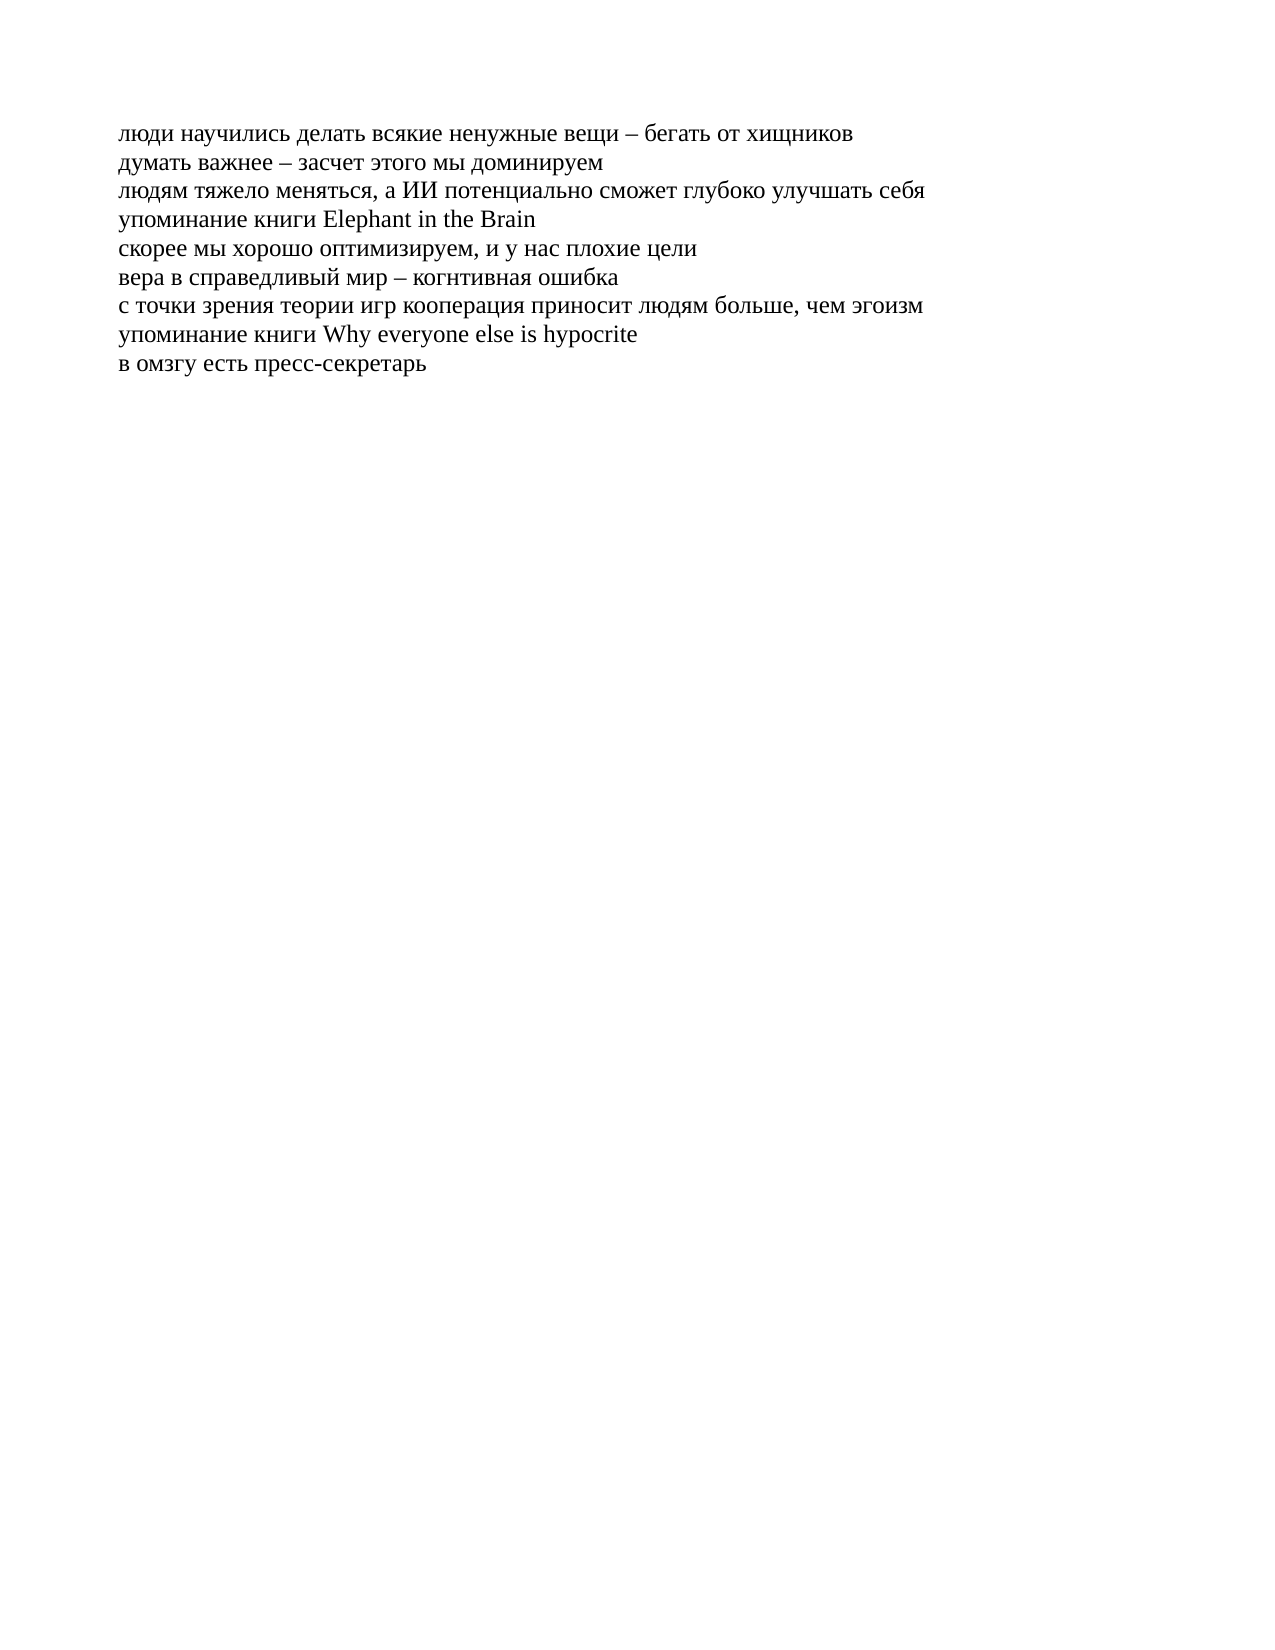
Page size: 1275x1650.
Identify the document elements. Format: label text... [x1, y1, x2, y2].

text люди научились делать всякие ненужные вещи – бегать от хищников [118, 118, 1157, 147]
text упоминание книги Elephant in the Brain [118, 204, 1157, 233]
text скорее мы хорошо оптимизируем, и у нас плохие цели [118, 233, 1157, 262]
text с точки зрения теории игр кооперация приносит людям больше, чем эгоизм [118, 291, 1157, 319]
text вера в справедливый мир – когнтивная ошибка [118, 262, 1157, 291]
text людям тяжело меняться, а ИИ потенциально сможет глубоко улучшать себя [118, 176, 1157, 204]
text думать важнее – засчет этого мы доминируем [118, 147, 1157, 176]
text в омзгу есть пресс-секретарь [118, 348, 1157, 377]
text упоминание книги Why everyone else is hypocrite [118, 319, 1157, 348]
